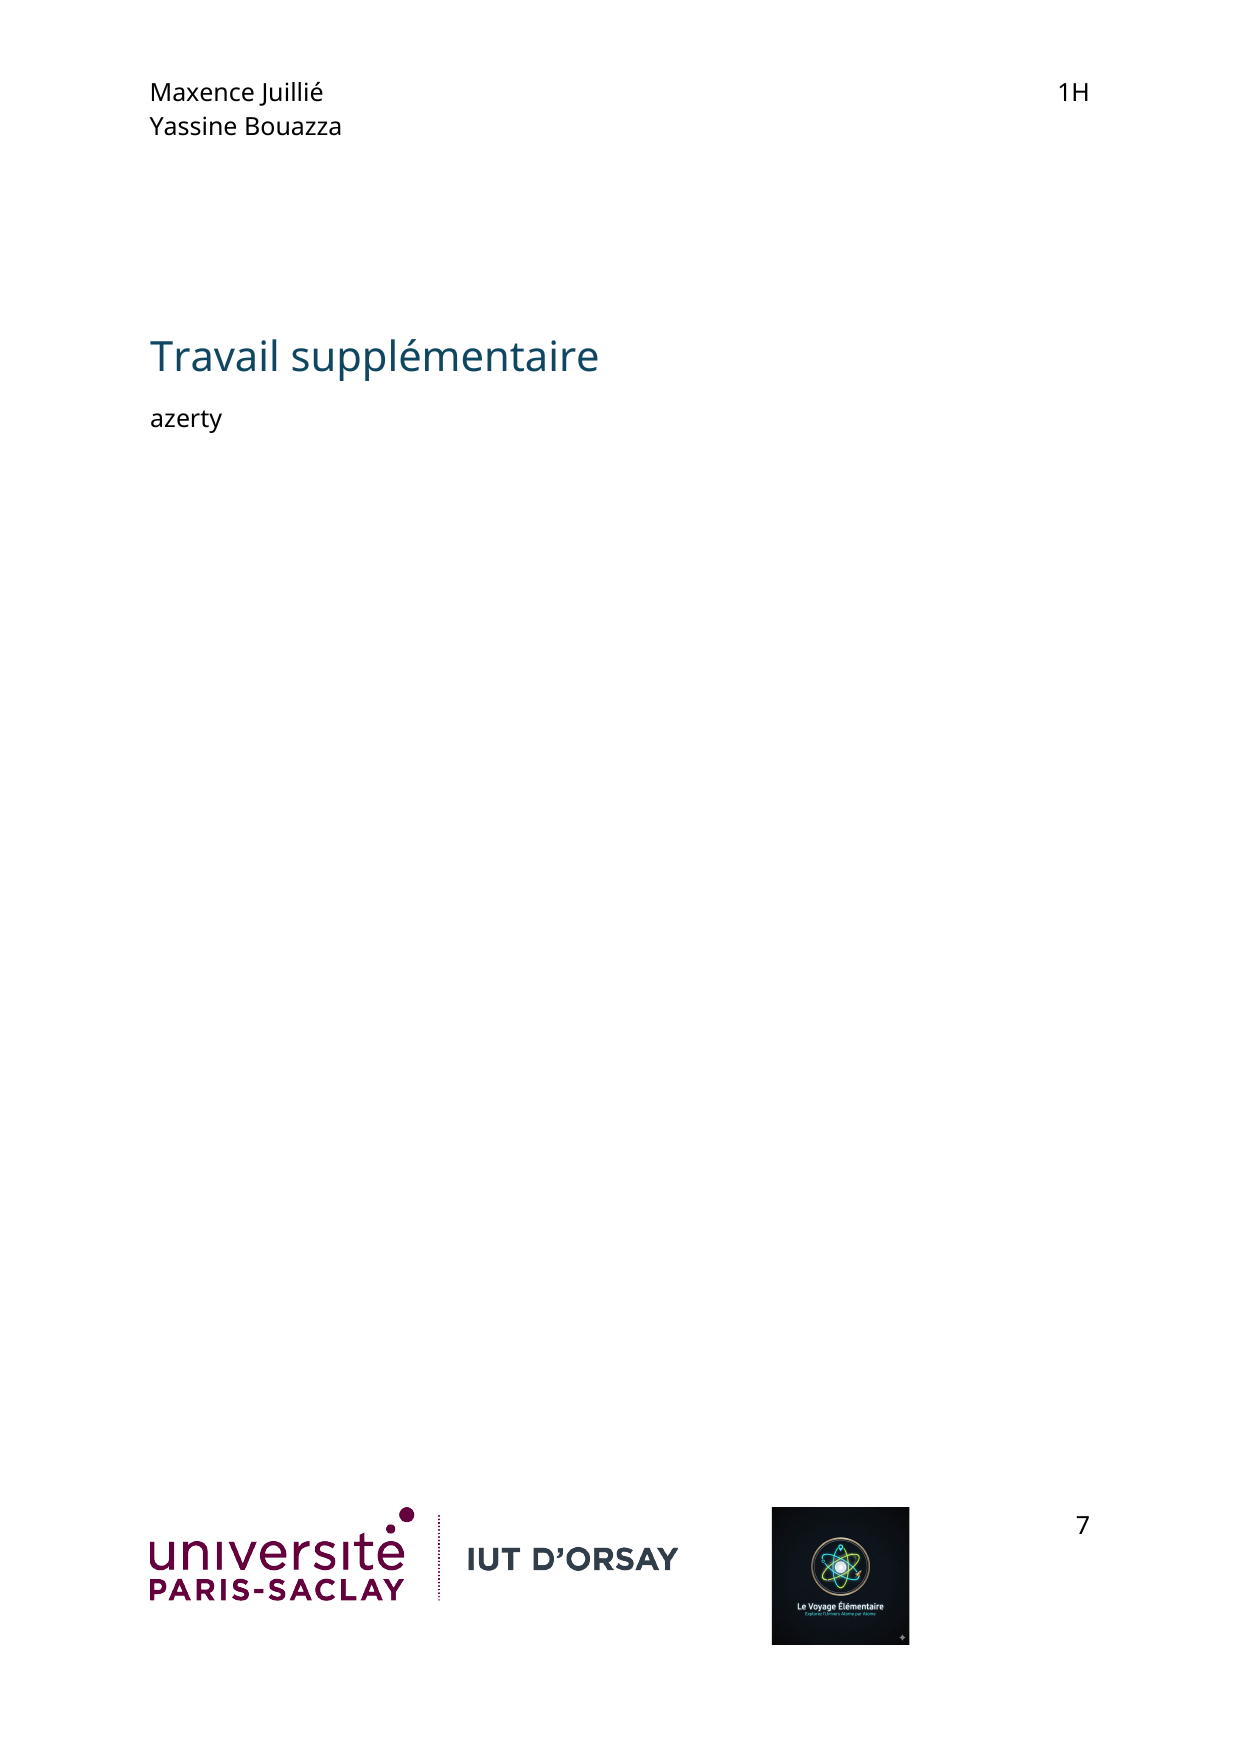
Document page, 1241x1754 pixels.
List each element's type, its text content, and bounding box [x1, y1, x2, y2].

subtitle Travail supplémentaire [150, 327, 1090, 384]
text azerty [150, 401, 1090, 435]
